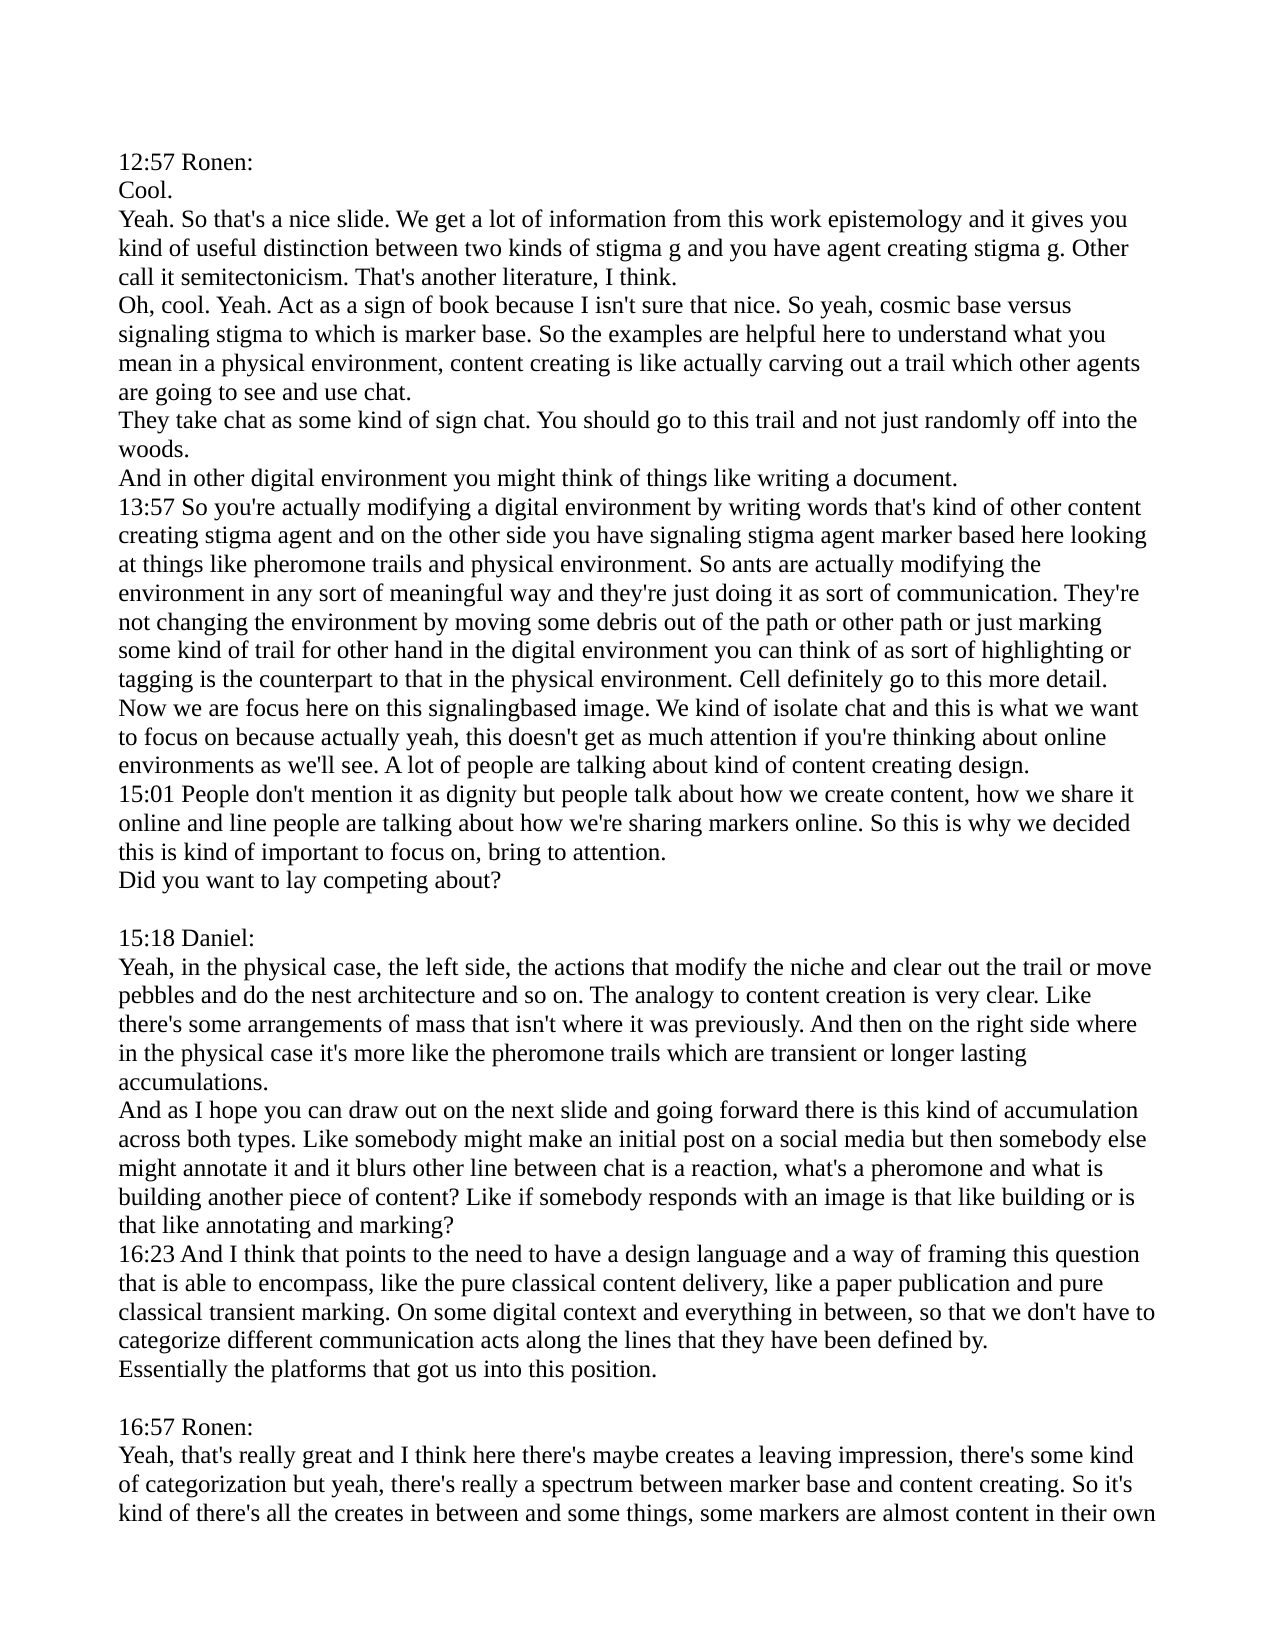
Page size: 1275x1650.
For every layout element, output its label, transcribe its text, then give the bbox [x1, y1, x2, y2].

text 15:01 People don't mention it as dignity but people talk about how we create content, how we share it online and line people are talking about how we're sharing markers online. So this is why we decided this is kind of important to focus on, bring to attention. [118, 779, 1157, 866]
text 12:57 Ronen: [118, 147, 1157, 176]
text And in other digital environment you might think of things like writing a document. [118, 463, 1157, 492]
text Yeah, that's really great and I think here there's maybe creates a leaving impression, there's some kind of categorization but yeah, there's really a spectrum between marker base and content creating. So it's kind of there's all the creates in between and some things, some markers are almost content in their own [118, 1441, 1157, 1527]
text Oh, cool. Yeah. Act as a sign of book because I isn't sure that nice. So yeah, cosmic base versus signaling stigma to which is marker base. So the examples are helpful here to understand what you mean in a physical environment, content creating is like actually carving out a trail which other agents are going to see and use chat. [118, 291, 1157, 406]
text 16:57 Ronen: [118, 1412, 1157, 1441]
text Yeah, in the physical case, the left side, the actions that modify the niche and clear out the trail or move pebbles and do the nest architecture and so on. The analogy to content creation is very clear. Like there's some arrangements of mass that isn't where it was previously. And then on the right side where in the physical case it's more like the pheromone trails which are transient or longer lasting accumulations. [118, 952, 1157, 1096]
text Cool. [118, 176, 1157, 204]
text Yeah. So that's a nice slide. We get a lot of information from this work epistemology and it gives you kind of useful distinction between two kinds of stigma g and you have agent creating stigma g. Other call it semitectonicism. That's another literature, I think. [118, 204, 1157, 291]
text They take chat as some kind of sign chat. You should go to this trail and not just randomly off into the woods. [118, 406, 1157, 463]
text Essentially the platforms that got us into this position. [118, 1354, 1157, 1383]
text And as I hope you can draw out on the next slide and going forward there is this kind of accumulation across both types. Like somebody might make an initial post on a social media but then somebody else might annotate it and it blurs other line between chat is a reaction, what's a pheromone and what is building another piece of content? Like if somebody responds with an image is that like building or is that like annotating and marking? [118, 1096, 1157, 1239]
text 13:57 So you're actually modifying a digital environment by writing words that's kind of other content creating stigma agent and on the other side you have signaling stigma agent marker based here looking at things like pheromone trails and physical environment. So ants are actually modifying the environment in any sort of meaningful way and they're just doing it as sort of communication. They're not changing the environment by moving some debris out of the path or other path or just marking some kind of trail for other hand in the digital environment you can think of as sort of highlighting or tagging is the counterpart to that in the physical environment. Cell definitely go to this more detail. [118, 492, 1157, 693]
text 15:18 Daniel: [118, 923, 1157, 952]
text Now we are focus here on this signalingbased image. We kind of isolate chat and this is what we want to focus on because actually yeah, this doesn't get as much attention if you're thinking about online environments as we'll see. A lot of people are talking about kind of content creating design. [118, 693, 1157, 779]
text Did you want to lay competing about? [118, 866, 1157, 894]
text 16:23 And I think that points to the need to have a design language and a way of framing this question that is able to encompass, like the pure classical content delivery, like a paper publication and pure classical transient marking. On some digital context and everything in between, so that we don't have to categorize different communication acts along the lines that they have been defined by. [118, 1239, 1157, 1354]
